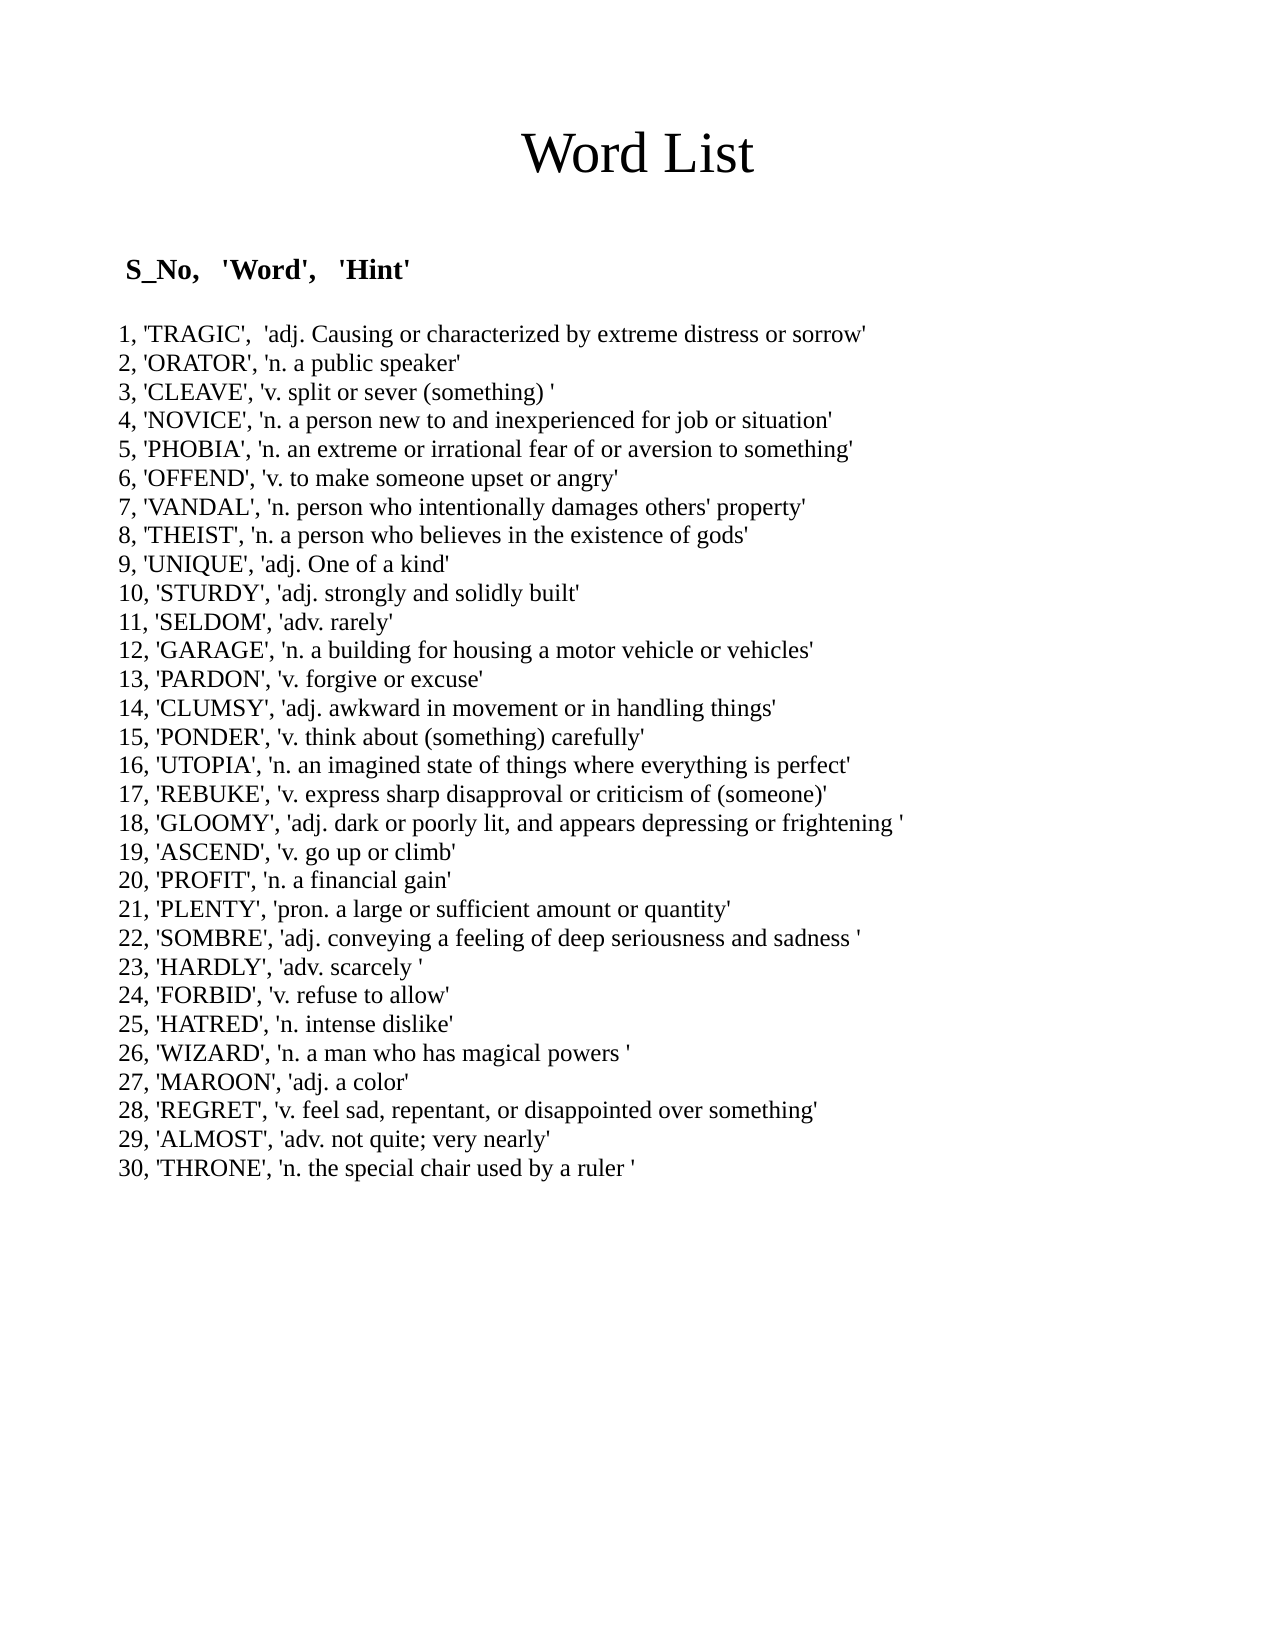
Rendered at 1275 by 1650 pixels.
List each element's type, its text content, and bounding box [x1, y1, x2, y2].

text 20, 'PROFIT', 'n. a financial gain' [118, 866, 1157, 894]
text 4, 'NOVICE', 'n. a person new to and inexperienced for job or situation' [118, 406, 1157, 434]
text 18, 'GLOOMY', 'adj. dark or poorly lit, and appears depressing or frightening ' [118, 808, 1157, 837]
text 30, 'THRONE', 'n. the special chair used by a ruler ' [118, 1153, 1157, 1182]
text 27, 'MAROON', 'adj. a color' [118, 1067, 1157, 1096]
text 23, 'HARDLY', 'adv. scarcely ' [118, 952, 1157, 981]
text 10, 'STURDY', 'adj. strongly and solidly built' [118, 578, 1157, 607]
text 21, 'PLENTY', 'pron. a large or sufficient amount or quantity' [118, 894, 1157, 923]
text Word List [118, 118, 1157, 185]
text 7, 'VANDAL', 'n. person who intentionally damages others' property' [118, 492, 1157, 521]
text 15, 'PONDER', 'v. think about (something) carefully' [118, 722, 1157, 751]
text 13, 'PARDON', 'v. forgive or excuse' [118, 664, 1157, 693]
text 22, 'SOMBRE', 'adj. conveying a feeling of deep seriousness and sadness ' [118, 923, 1157, 952]
text 24, 'FORBID', 'v. refuse to allow' [118, 981, 1157, 1009]
text 1, 'TRAGIC', 'adj. Causing or characterized by extreme distress or sorrow' [118, 319, 1157, 348]
text 6, 'OFFEND', 'v. to make someone upset or angry' [118, 463, 1157, 492]
text 8, 'THEIST', 'n. a person who believes in the existence of gods' [118, 521, 1157, 549]
text 11, 'SELDOM', 'adv. rarely' [118, 607, 1157, 636]
text 9, 'UNIQUE', 'adj. One of a kind' [118, 549, 1157, 578]
text 19, 'ASCEND', 'v. go up or climb' [118, 837, 1157, 866]
text 29, 'ALMOST', 'adv. not quite; very nearly' [118, 1124, 1157, 1153]
text 12, 'GARAGE', 'n. a building for housing a motor vehicle or vehicles' [118, 636, 1157, 664]
text 14, 'CLUMSY', 'adj. awkward in movement or in handling things' [118, 693, 1157, 722]
text 5, 'PHOBIA', 'n. an extreme or irrational fear of or aversion to something' [118, 434, 1157, 463]
text 16, 'UTOPIA', 'n. an imagined state of things where everything is perfect' [118, 751, 1157, 779]
text 2, 'ORATOR', 'n. a public speaker' [118, 348, 1157, 377]
text 26, 'WIZARD', 'n. a man who has magical powers ' [118, 1038, 1157, 1067]
text 28, 'REGRET', 'v. feel sad, repentant, or disappointed over something' [118, 1096, 1157, 1124]
text 3, 'CLEAVE', 'v. split or sever (something) ' [118, 377, 1157, 406]
text 17, 'REBUKE', 'v. express sharp disapproval or criticism of (someone)' [118, 779, 1157, 808]
text 25, 'HATRED', 'n. intense dislike' [118, 1009, 1157, 1038]
text S_No , 'Word', 'Hint' [118, 252, 1157, 286]
